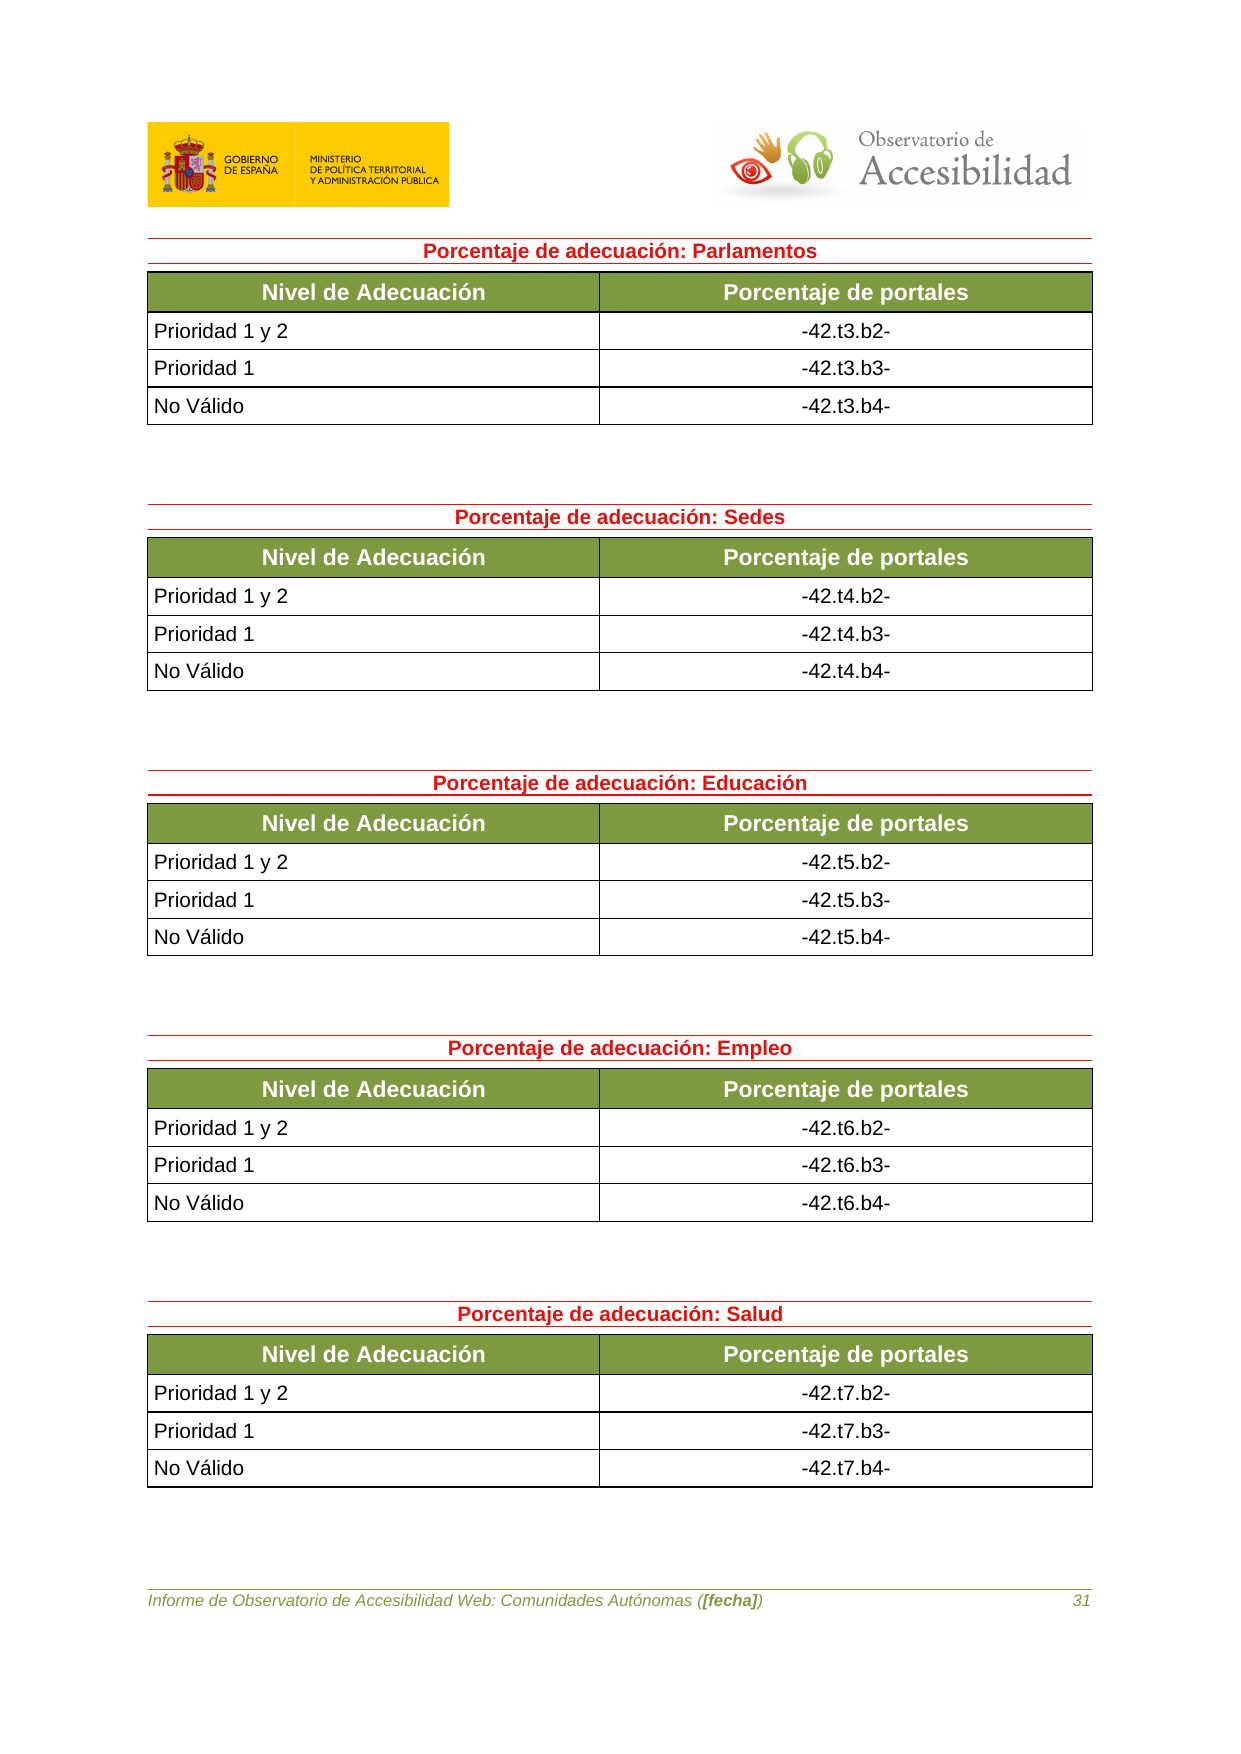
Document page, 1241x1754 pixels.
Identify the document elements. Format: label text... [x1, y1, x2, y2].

table_header Porcentaje de portales [600, 1335, 1092, 1374]
table_cell -42.t5.b2- [600, 844, 1092, 880]
text Porcentaje de adecuación: Educación [148, 771, 1092, 794]
table_header Porcentaje de portales [600, 804, 1092, 843]
table_cell Prioridad 1 [148, 1413, 599, 1449]
table_header Nivel de Adecuación [148, 1335, 599, 1374]
table_cell Prioridad 1 [148, 616, 599, 652]
table_cell -42.t6.b4- [600, 1184, 1092, 1221]
table_cell -42.t4.b3- [600, 616, 1092, 652]
table_cell Prioridad 1 y 2 [148, 1375, 599, 1411]
table_cell -42.t5.b4- [600, 919, 1092, 955]
table_header Porcentaje de portales [600, 1069, 1092, 1108]
table_cell Prioridad 1 [148, 881, 599, 918]
table_cell -42.t7.b3- [600, 1413, 1092, 1449]
table_header Nivel de Adecuación [148, 273, 599, 311]
table_cell Prioridad 1 y 2 [148, 313, 599, 349]
text Porcentaje de adecuación: Salud [148, 1302, 1092, 1326]
table_cell -42.t3.b4- [600, 388, 1092, 424]
table_cell -42.t5.b3- [600, 881, 1092, 918]
table_cell -42.t3.b3- [600, 350, 1092, 386]
table_cell Prioridad 1 y 2 [148, 1109, 599, 1146]
table_cell -42.t3.b2- [600, 313, 1092, 349]
text Porcentaje de adecuación: Parlamentos [148, 239, 1092, 263]
table_cell No Válido [148, 653, 599, 689]
text Porcentaje de adecuación: Sedes [148, 505, 1092, 529]
table_header Nivel de Adecuación [148, 538, 599, 577]
table_header Nivel de Adecuación [148, 1069, 599, 1108]
table_cell No Válido [148, 388, 599, 424]
table_cell -42.t7.b2- [600, 1375, 1092, 1411]
table_cell Prioridad 1 y 2 [148, 578, 599, 614]
table_cell Prioridad 1 [148, 350, 599, 386]
table_cell -42.t7.b4- [600, 1450, 1092, 1486]
table_cell -42.t6.b3- [600, 1147, 1092, 1183]
table_cell Prioridad 1 [148, 1147, 599, 1183]
table_header Porcentaje de portales [600, 538, 1092, 577]
table_cell No Válido [148, 919, 599, 955]
table_cell No Válido [148, 1450, 599, 1486]
table_cell -42.t6.b2- [600, 1109, 1092, 1146]
table_cell Prioridad 1 y 2 [148, 844, 599, 880]
text Porcentaje de adecuación: Empleo [148, 1036, 1092, 1060]
table_cell -42.t4.b2- [600, 578, 1092, 614]
table_header Nivel de Adecuación [148, 804, 599, 843]
table_cell No Válido [148, 1184, 599, 1221]
table_cell -42.t4.b4- [600, 653, 1092, 689]
table_header Porcentaje de portales [600, 273, 1092, 311]
